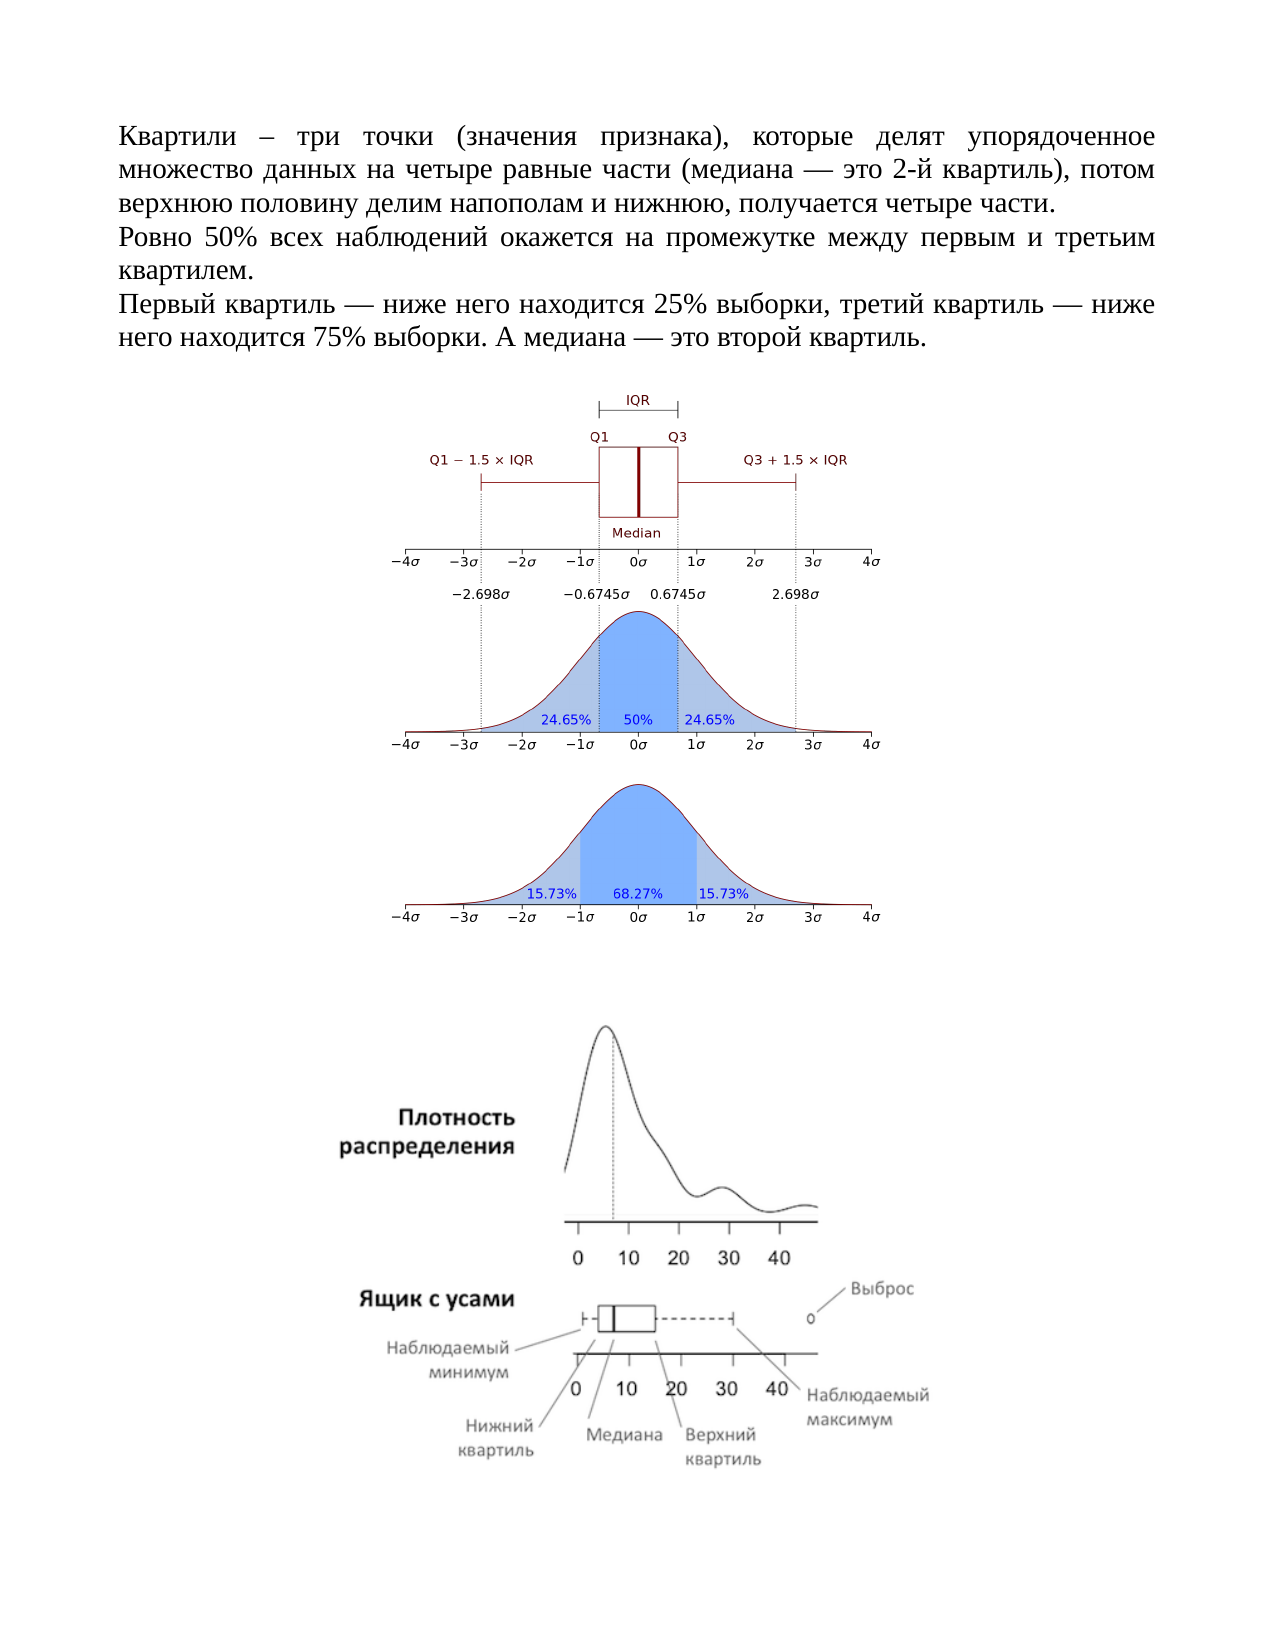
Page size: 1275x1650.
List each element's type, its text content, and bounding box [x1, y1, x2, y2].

text Первый квартиль — ниже него находится 25% выборки, третий квартиль — ниже него находится 75% выборки. А медиана — это второй квартиль. [118, 286, 1157, 353]
picture [387, 386, 888, 933]
text Ровно 50% всех наблюдений окажется на промежутке между первым и третьим квартилем. [118, 219, 1157, 286]
picture [336, 999, 939, 1477]
text Квартили – три точки (значения признака), которые делят упорядоченное множество данных на четыре равные части (медиана — это 2-й квартиль), потом верхнюю половину делим напополам и нижнюю, получается четыре части. [118, 118, 1157, 219]
